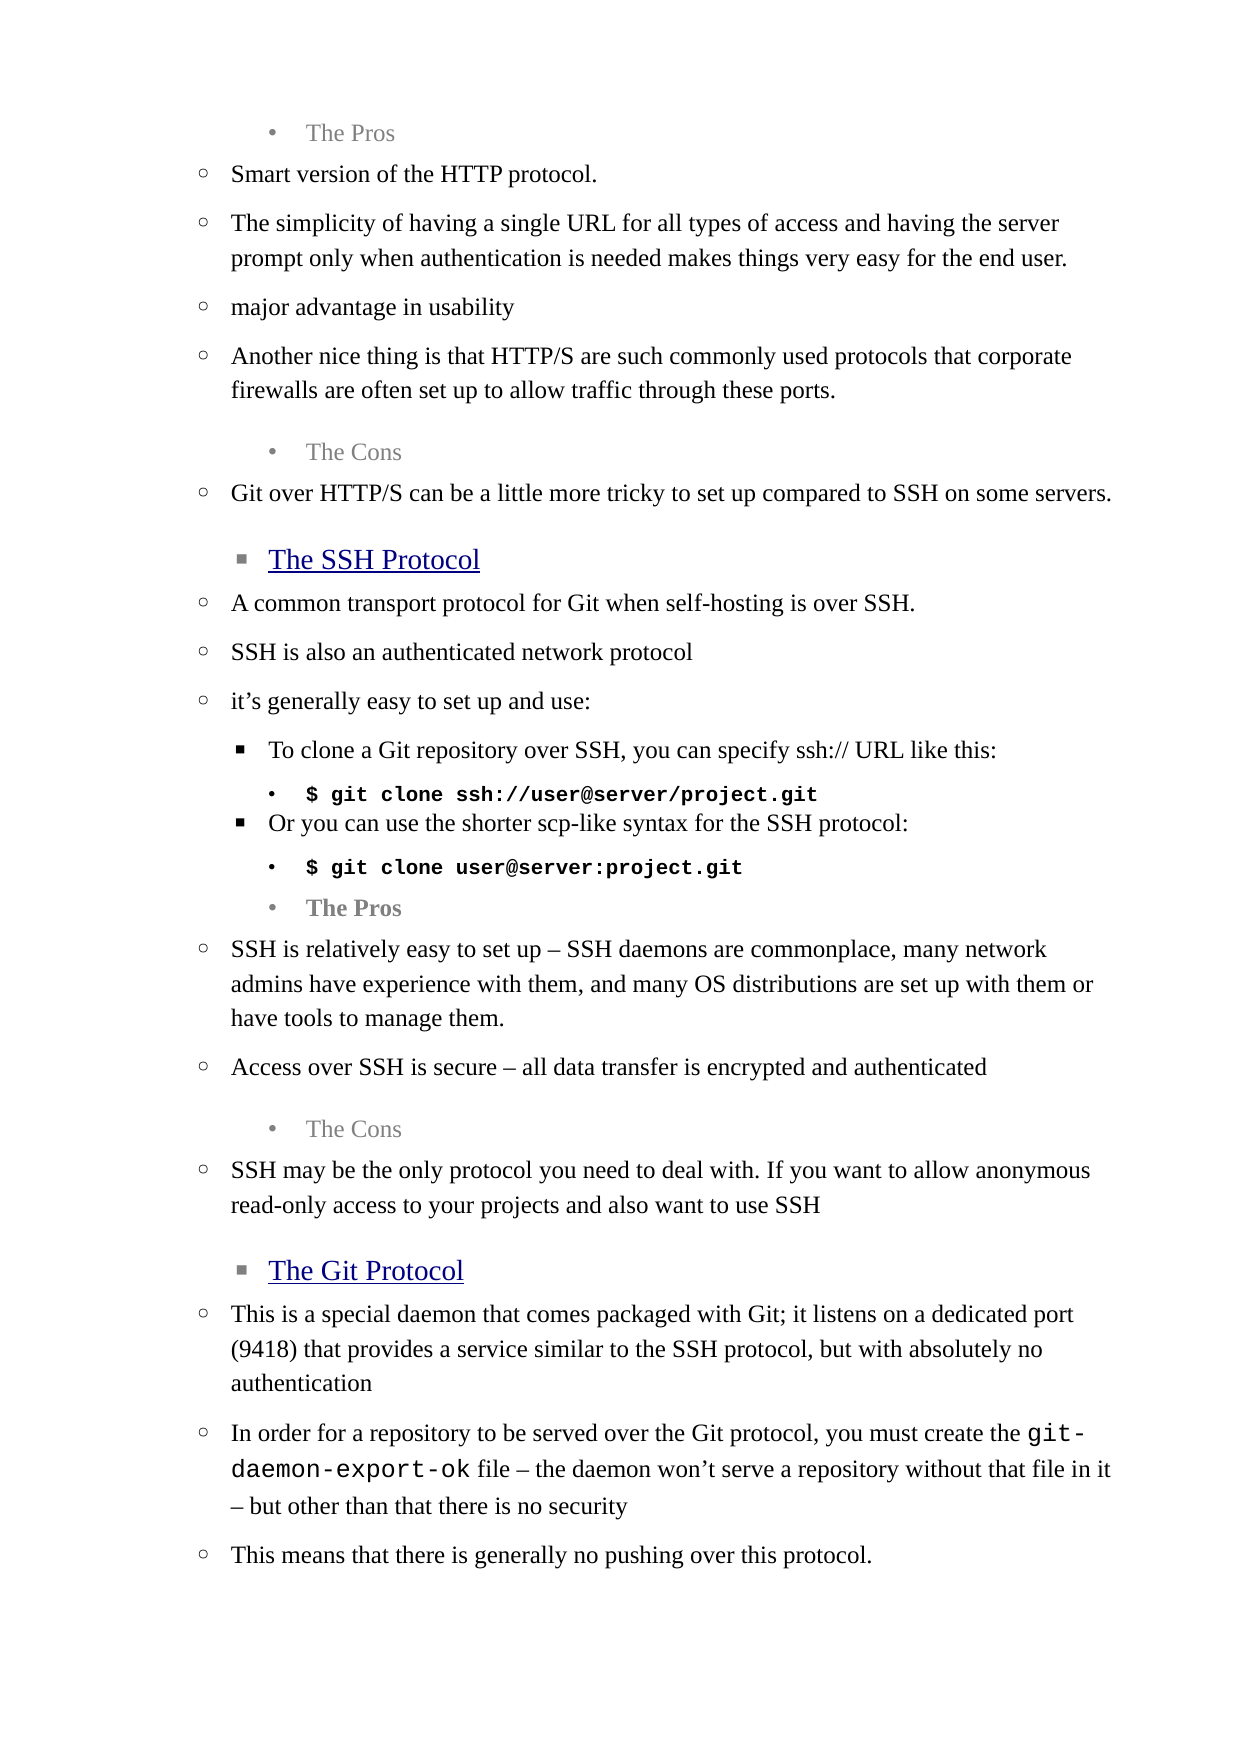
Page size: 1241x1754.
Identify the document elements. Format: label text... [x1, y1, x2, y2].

list Another nice thing is that HTTP/S are such commonly used protocols that corporate firewalls are often set up to allow traffic through these ports. [193, 341, 1122, 404]
subtitle The Git Protocol [231, 1253, 1122, 1287]
list SSH is also an authenticated network protocol [193, 637, 1122, 666]
list This is a special daemon that comes packaged with Git; it listens on a dedicated port (9418) that provides a service similar to the SSH protocol, but with absolutely no authentication [193, 1299, 1122, 1397]
list it’s generally easy to set up and use: [193, 686, 1122, 715]
list The simplicity of having a single URL for all types of access and having the server prompt only when authentication is needed makes things very easy for the end user. [193, 208, 1122, 272]
list Smart version of the HTTP protocol. [193, 159, 1122, 188]
subtitle The Cons [268, 437, 1122, 466]
list Or you can use the shorter scp-like syntax for the SSH protocol: [231, 808, 1122, 837]
subtitle The Cons [268, 1114, 1122, 1143]
subtitle The Pros [268, 118, 1122, 147]
list SSH is relatively easy to set up – SSH daemons are commonplace, many network admins have experience with them, and many OS distributions are set up with them or have tools to manage them. [193, 934, 1122, 1032]
list major advantage in usability [193, 292, 1122, 321]
list This means that there is generally no pushing over this protocol. [193, 1540, 1122, 1568]
list In order for a repository to be served over the Git protocol, you must create the git-daemon-export-ok file – the daemon won’t serve a repository without that file in it – but other than that there is no security [193, 1418, 1122, 1519]
list A common transport protocol for Git when self-hosting is over SSH. [193, 588, 1122, 617]
list $ git clone user@server:project.git [268, 857, 1122, 881]
subtitle The Pros [268, 893, 1122, 922]
list Access over SSH is secure – all data transfer is encrypted and authenticated [193, 1052, 1122, 1081]
list To clone a Git repository over SSH, you can specify ssh:// URL like this: [231, 735, 1122, 764]
list SSH may be the only protocol you need to deal with. If you want to allow anonymous read-only access to your projects and also want to use SSH [193, 1155, 1122, 1218]
subtitle The SSH Protocol [231, 542, 1122, 576]
list $ git clone ssh://user@server/project.git [268, 784, 1122, 808]
list Git over HTTP/S can be a little more tricky to set up compared to SSH on some servers. [193, 478, 1122, 507]
